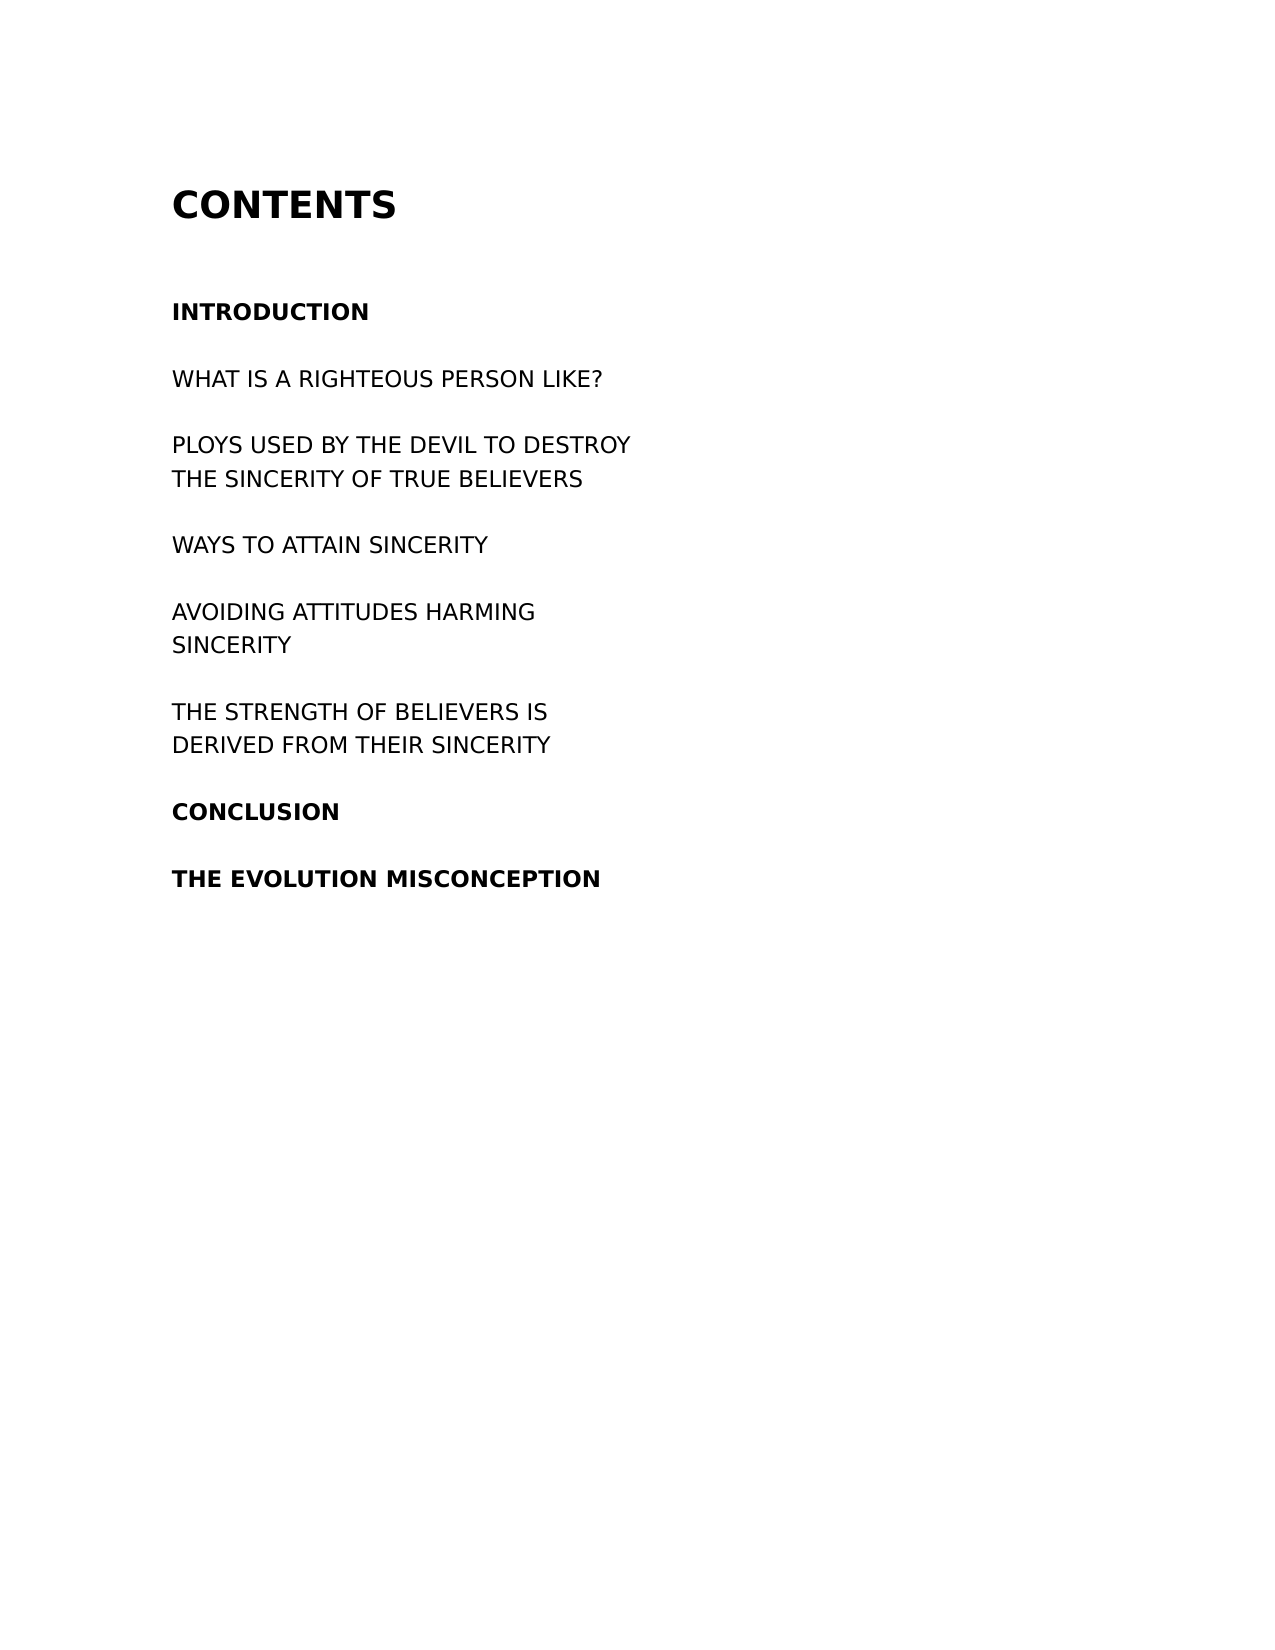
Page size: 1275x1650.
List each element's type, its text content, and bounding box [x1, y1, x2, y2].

text WAYS TO ATTAIN SINCERITY [112, 527, 1145, 560]
text CONCLUSION [112, 794, 1145, 827]
text AVOIDING ATTITUDES HARMING [112, 594, 1145, 627]
text PLOYS USED BY THE DEVIL TO DESTROY [112, 427, 1145, 460]
text THE SINCERITY OF TRUE BELIEVERS [112, 460, 1145, 494]
text THE EVOLUTION MISCONCEPTION [112, 860, 1145, 894]
text SINCERITY [112, 627, 1145, 660]
text WHAT IS A RIGHTEOUS PERSON LIKE? [112, 360, 1145, 394]
text DERIVED FROM THEIR SINCERITY [112, 727, 1145, 760]
text INTRODUCTION [112, 294, 1145, 327]
text THE STRENGTH OF BELIEVERS IS [112, 694, 1145, 727]
text CONTENTS [112, 183, 1145, 227]
